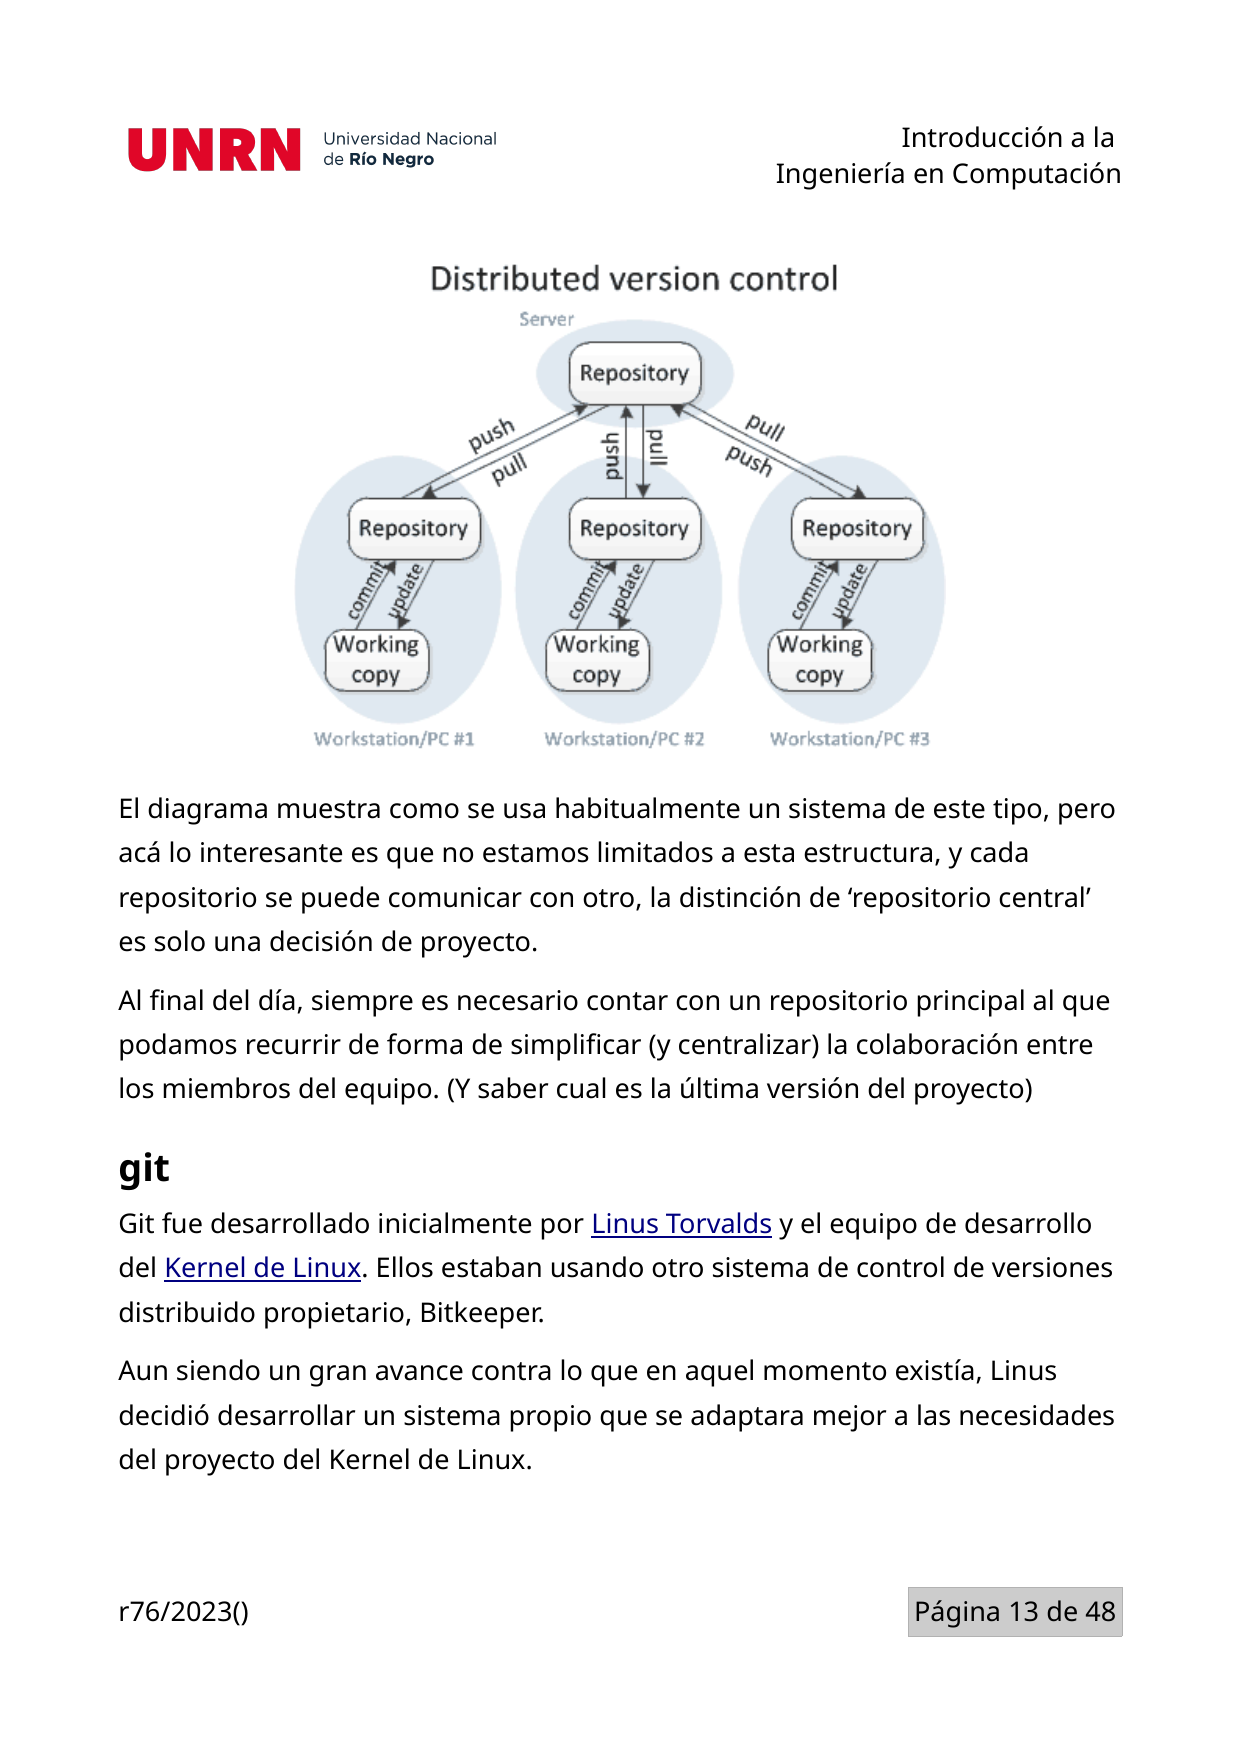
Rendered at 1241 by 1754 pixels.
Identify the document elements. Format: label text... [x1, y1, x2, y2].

text Al final del día, siempre es necesario contar con un repositorio principal al que podamos recurrir de forma de simplificar (y centralizar) la colaboración entre los miembros del equipo. (Y saber cual es la última versión del proyecto) [118, 981, 1122, 1106]
subtitle git [118, 1141, 1122, 1192]
picture [118, 118, 505, 180]
picture [294, 251, 946, 753]
text Aun siendo un gran avance contra lo que en aquel momento existía, Linus decidió desarrollar un sistema propio que se adaptara mejor a las necesidades del proyecto del Kernel de Linux. [118, 1352, 1122, 1477]
text Git fue desarrollado inicialmente por Linus Torvalds y el equipo de desarrollo del Kernel de Linux. Ellos estaban usando otro sistema de control de versiones distribuido propietario, Bitkeeper. [118, 1205, 1122, 1330]
text El diagrama muestra como se usa habitualmente un sistema de este tipo, pero acá lo interesante es que no estamos limitados a esta estructura, y cada repositorio se puede comunicar con otro, la distinción de ‘repositorio central’ es solo una decisión de proyecto. [118, 221, 1122, 959]
